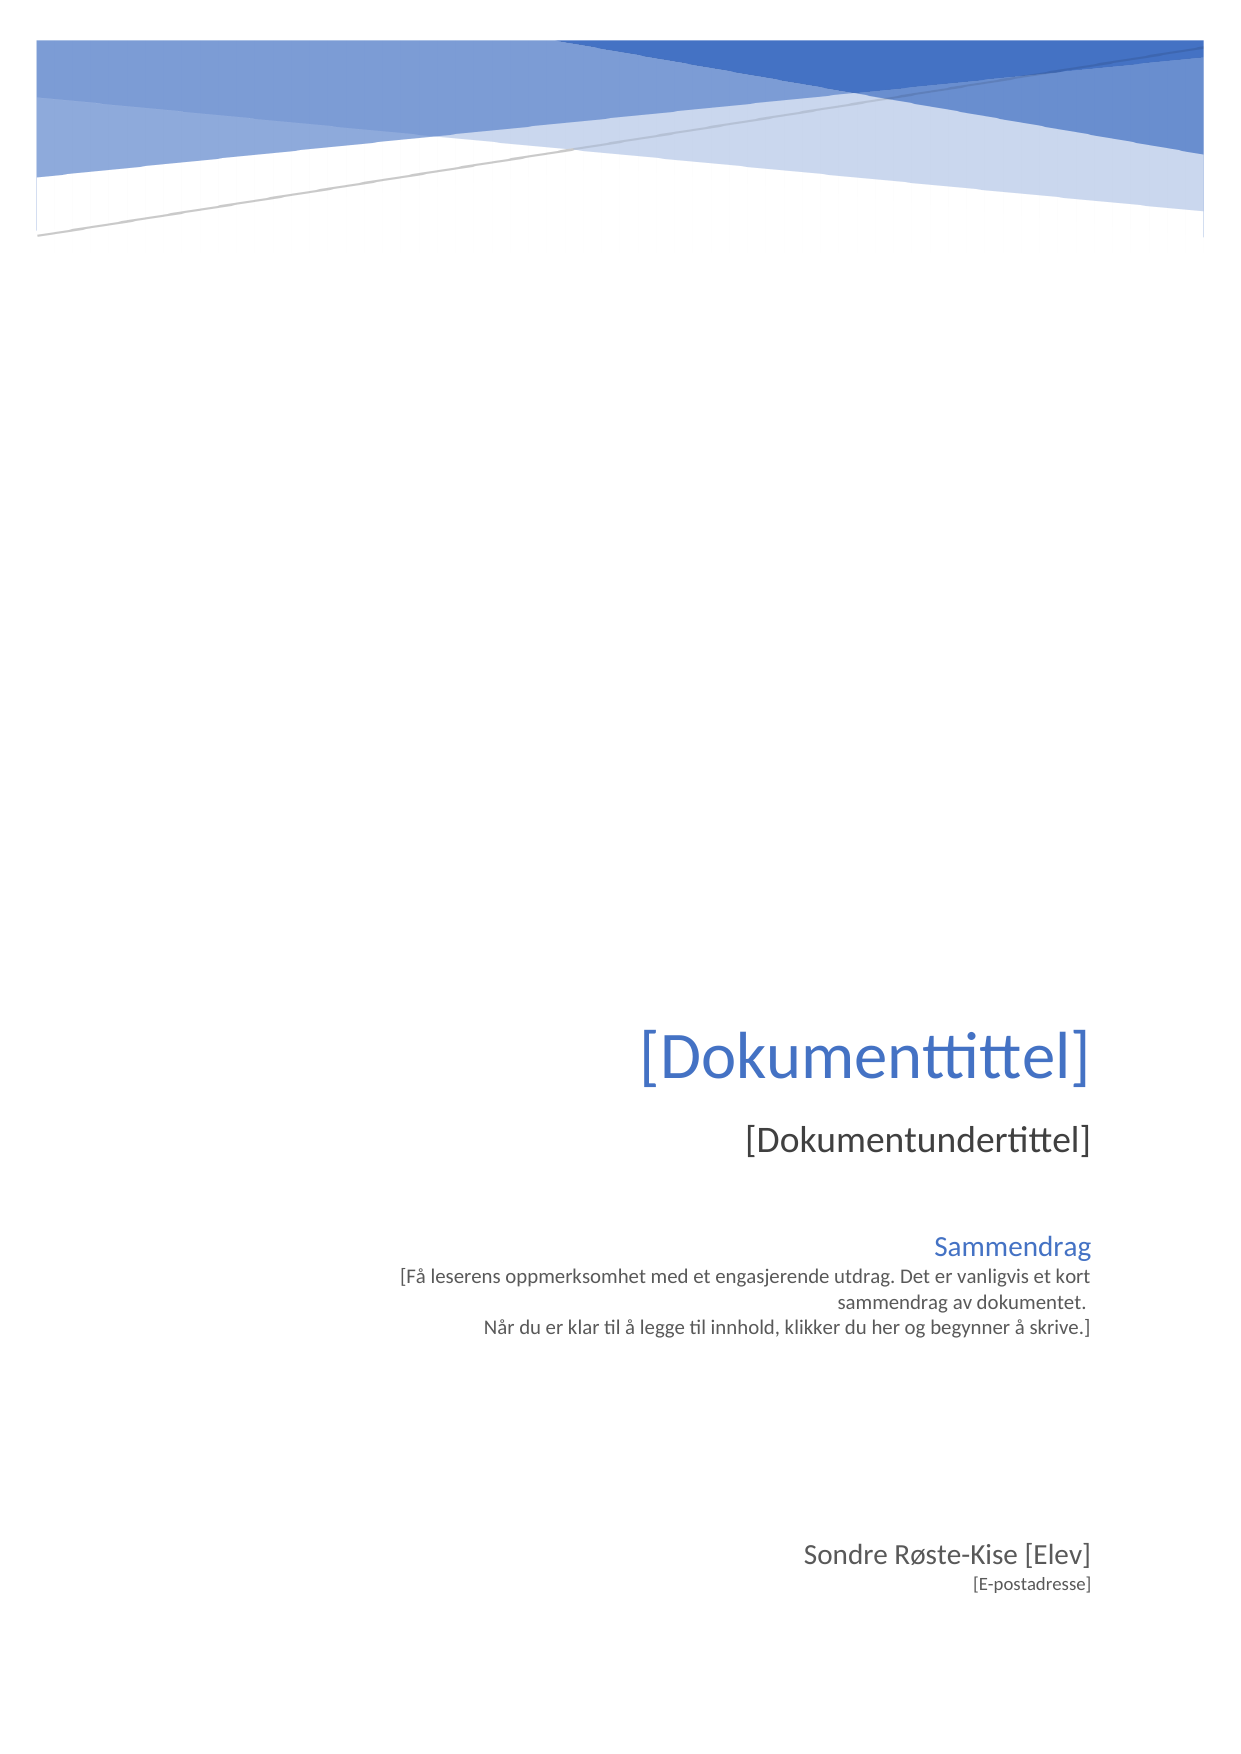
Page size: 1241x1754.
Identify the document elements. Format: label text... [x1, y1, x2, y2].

text Sondre Røste-Kise [Elev] [299, 1536, 1091, 1572]
text [Dokumentundertittel] [299, 1116, 1091, 1162]
text [Få leserens oppmerksomhet med et engasjerende utdrag. Det er vanligvis et kort sammendrag av dokumentet. Når du er klar til å legge til innhold, klikker du her og begynner å skrive.] [299, 1263, 1091, 1340]
text Sammendrag [299, 1228, 1091, 1263]
text [E-postadresse] [299, 1572, 1091, 1595]
text [Dokumenttittel] [299, 1014, 1091, 1095]
